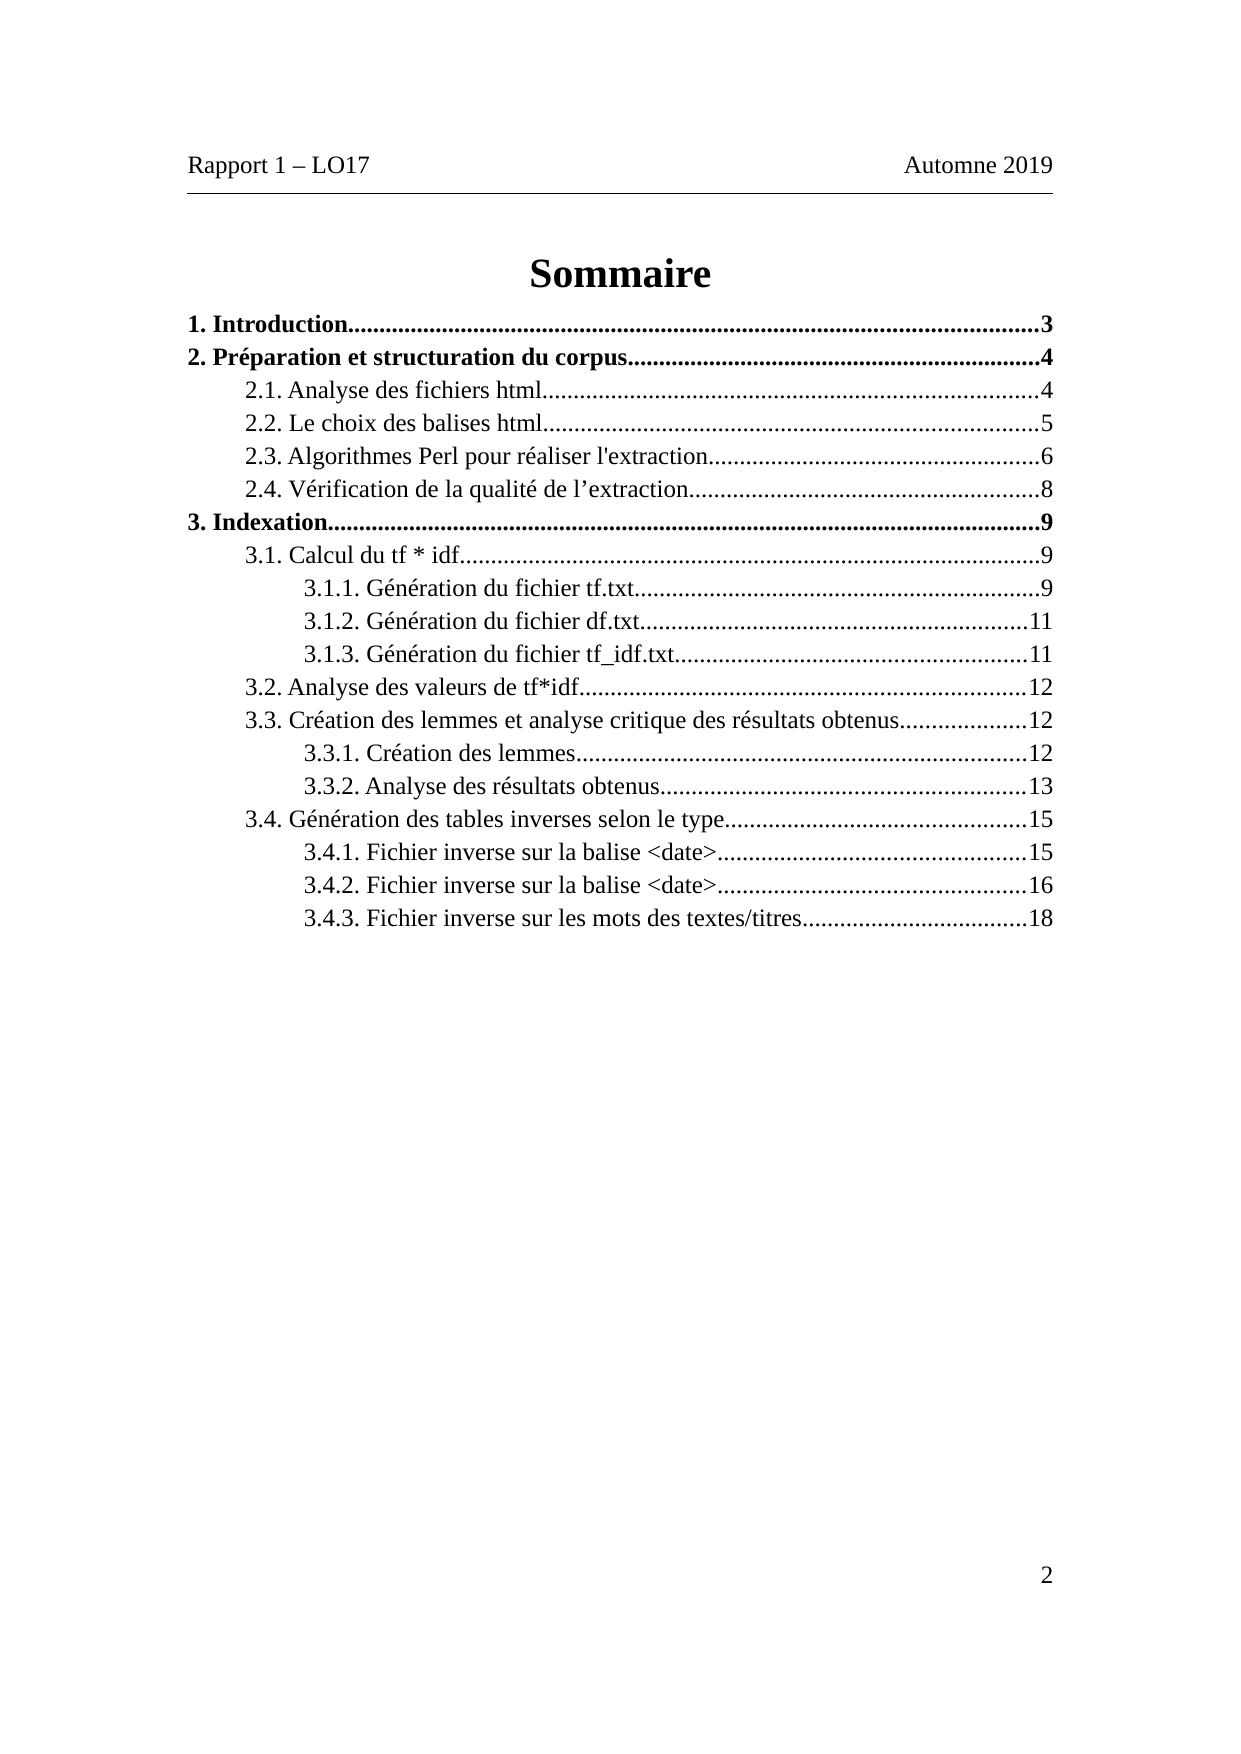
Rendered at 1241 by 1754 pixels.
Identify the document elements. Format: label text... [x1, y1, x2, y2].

text 3.4.3. Fichier inverse sur les mots des textes/titres 18 [246, 903, 1053, 932]
text 2.4. Vérification de la qualité de l’extraction 8 [187, 474, 1053, 503]
text 3.1.3. Génération du fichier tf_idf.txt 11 [246, 639, 1053, 668]
text 2.1. Analyse des fichiers html 4 [187, 375, 1053, 404]
text 2. Préparation et structuration du corpus 4 [187, 342, 1053, 371]
text 3.4.2. Fichier inverse sur la balise <date> 16 [246, 871, 1053, 899]
text 3.3. Création des lemmes et analyse critique des résultats obtenus 12 [187, 705, 1053, 734]
text 3.1.1. Génération du fichier tf.txt 9 [246, 573, 1053, 602]
text 3.3.2. Analyse des résultats obtenus 13 [246, 771, 1053, 800]
text 2.2. Le choix des balises html 5 [187, 408, 1053, 437]
text 3.4. Génération des tables inverses selon le type 15 [187, 804, 1053, 833]
text 3.4.1. Fichier inverse sur la balise <date> 15 [246, 837, 1053, 866]
text 3.3.1. Création des lemmes 12 [246, 738, 1053, 767]
text 2.3. Algorithmes Perl pour réaliser l'extraction 6 [187, 441, 1053, 470]
text 3.2. Analyse des valeurs de tf*idf 12 [187, 672, 1053, 701]
text 3.1. Calcul du tf * idf 9 [187, 540, 1053, 569]
text 3. Indexation 9 [187, 507, 1053, 536]
title Sommaire [187, 249, 1053, 297]
text 3.1.2. Génération du fichier df.txt 11 [246, 606, 1053, 635]
text 1. Introduction 3 [187, 309, 1053, 338]
